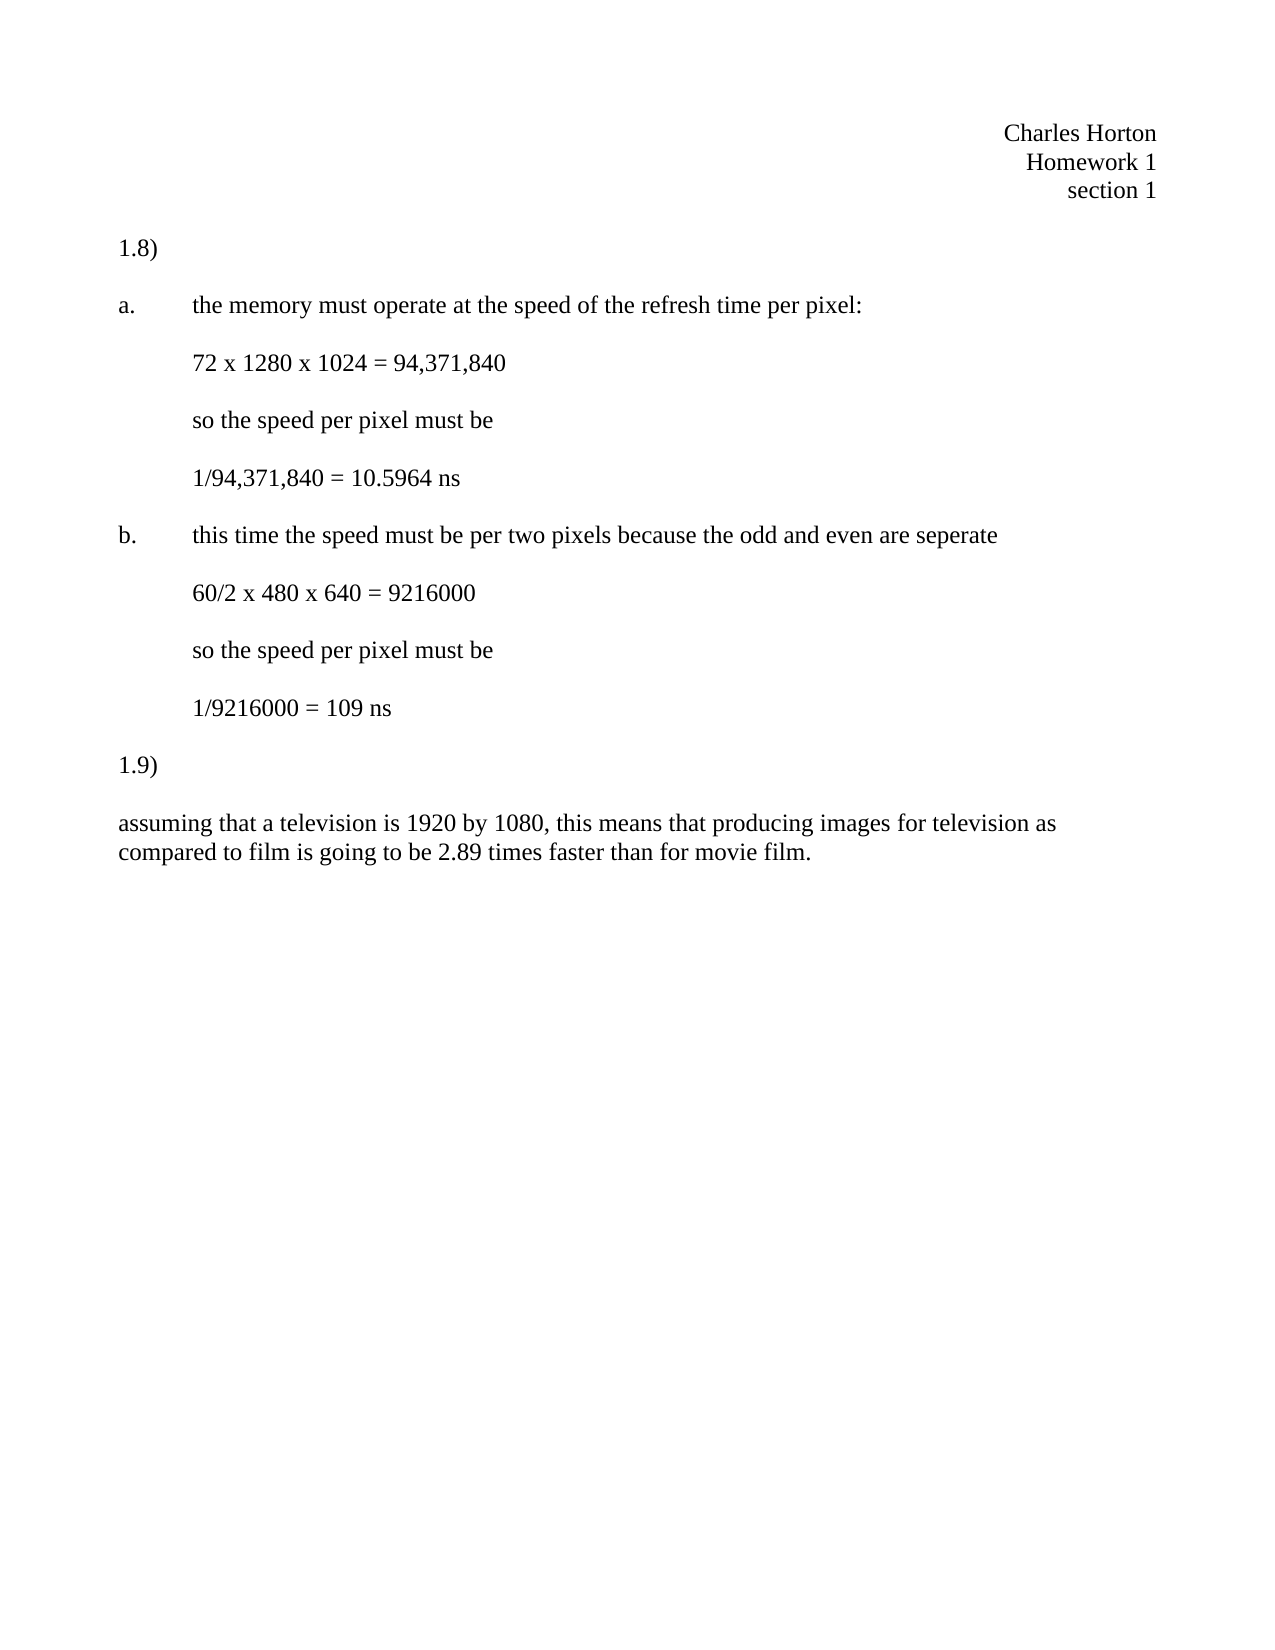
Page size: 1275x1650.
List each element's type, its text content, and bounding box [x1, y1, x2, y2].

text a. the memory must operate at the speed of the refresh time per pixel: [118, 291, 1157, 319]
text 72 x 1280 x 1024 = 94,371,840 [118, 348, 1157, 377]
text 1.8) [118, 233, 1157, 262]
text so the speed per pixel must be [118, 636, 1157, 664]
text 1/94,371,840 = 10.5964 ns [118, 463, 1157, 492]
text 1.9) [118, 751, 1157, 779]
text assuming that a television is 1920 by 1080, this means that producing images for television as compared to film is going to be 2.89 times faster than for movie film. [118, 808, 1157, 866]
text 1/9216000 = 109 ns [118, 693, 1157, 722]
text section 1 [118, 176, 1157, 204]
text 60/2 x 480 x 640 = 9216000 [118, 578, 1157, 607]
text Homework 1 [118, 147, 1157, 176]
text Charles Horton [118, 118, 1157, 147]
text b. this time the speed must be per two pixels because the odd and even are seperate [118, 521, 1157, 549]
text so the speed per pixel must be [118, 406, 1157, 434]
